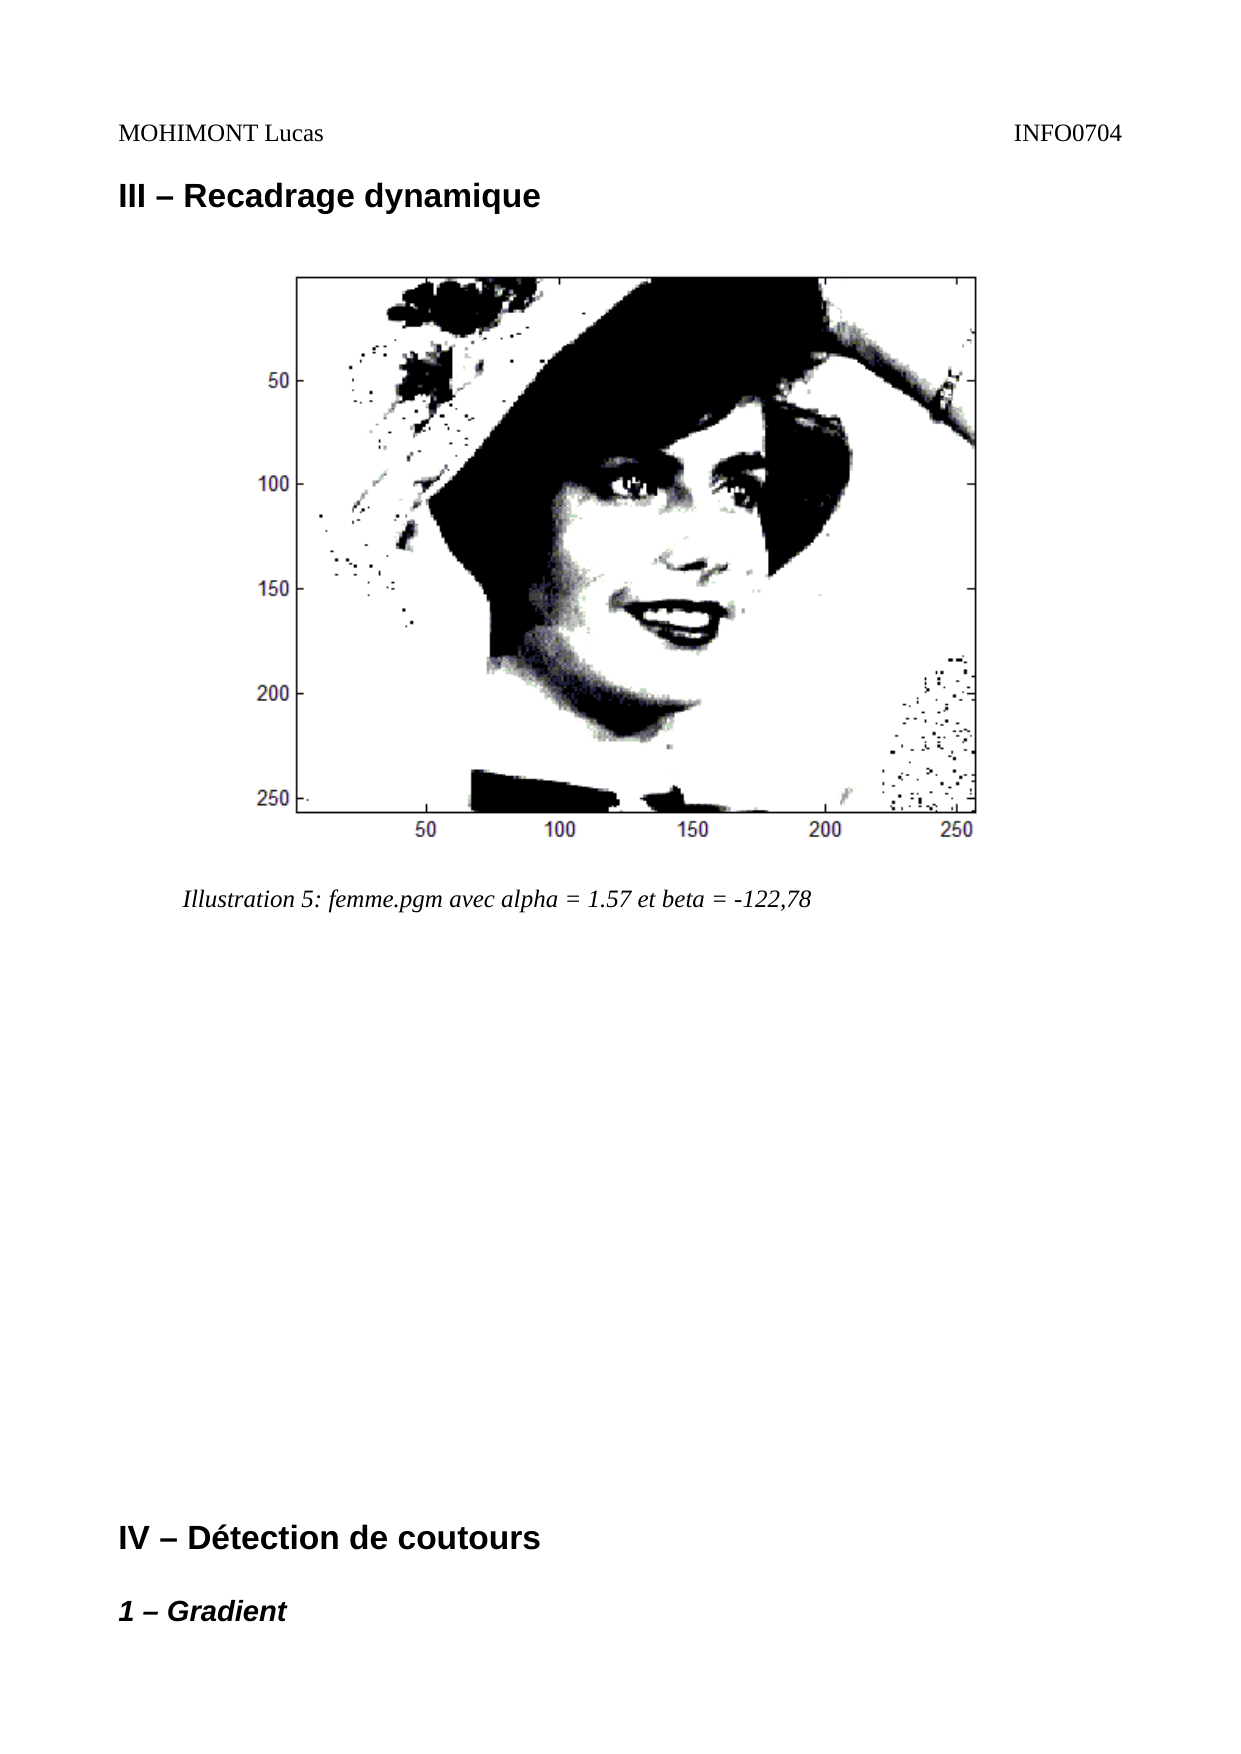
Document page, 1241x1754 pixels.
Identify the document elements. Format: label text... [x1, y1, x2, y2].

subtitle 1 – Gradient [118, 1594, 1122, 1628]
picture [182, 227, 1058, 884]
subtitle IV – Détection de coutours [118, 1518, 1122, 1557]
text Illustration 5: femme.pgm avec alpha = 1.57 et beta = -122,78 [182, 884, 1057, 912]
subtitle III – Recadrage dynamique [118, 176, 1122, 215]
